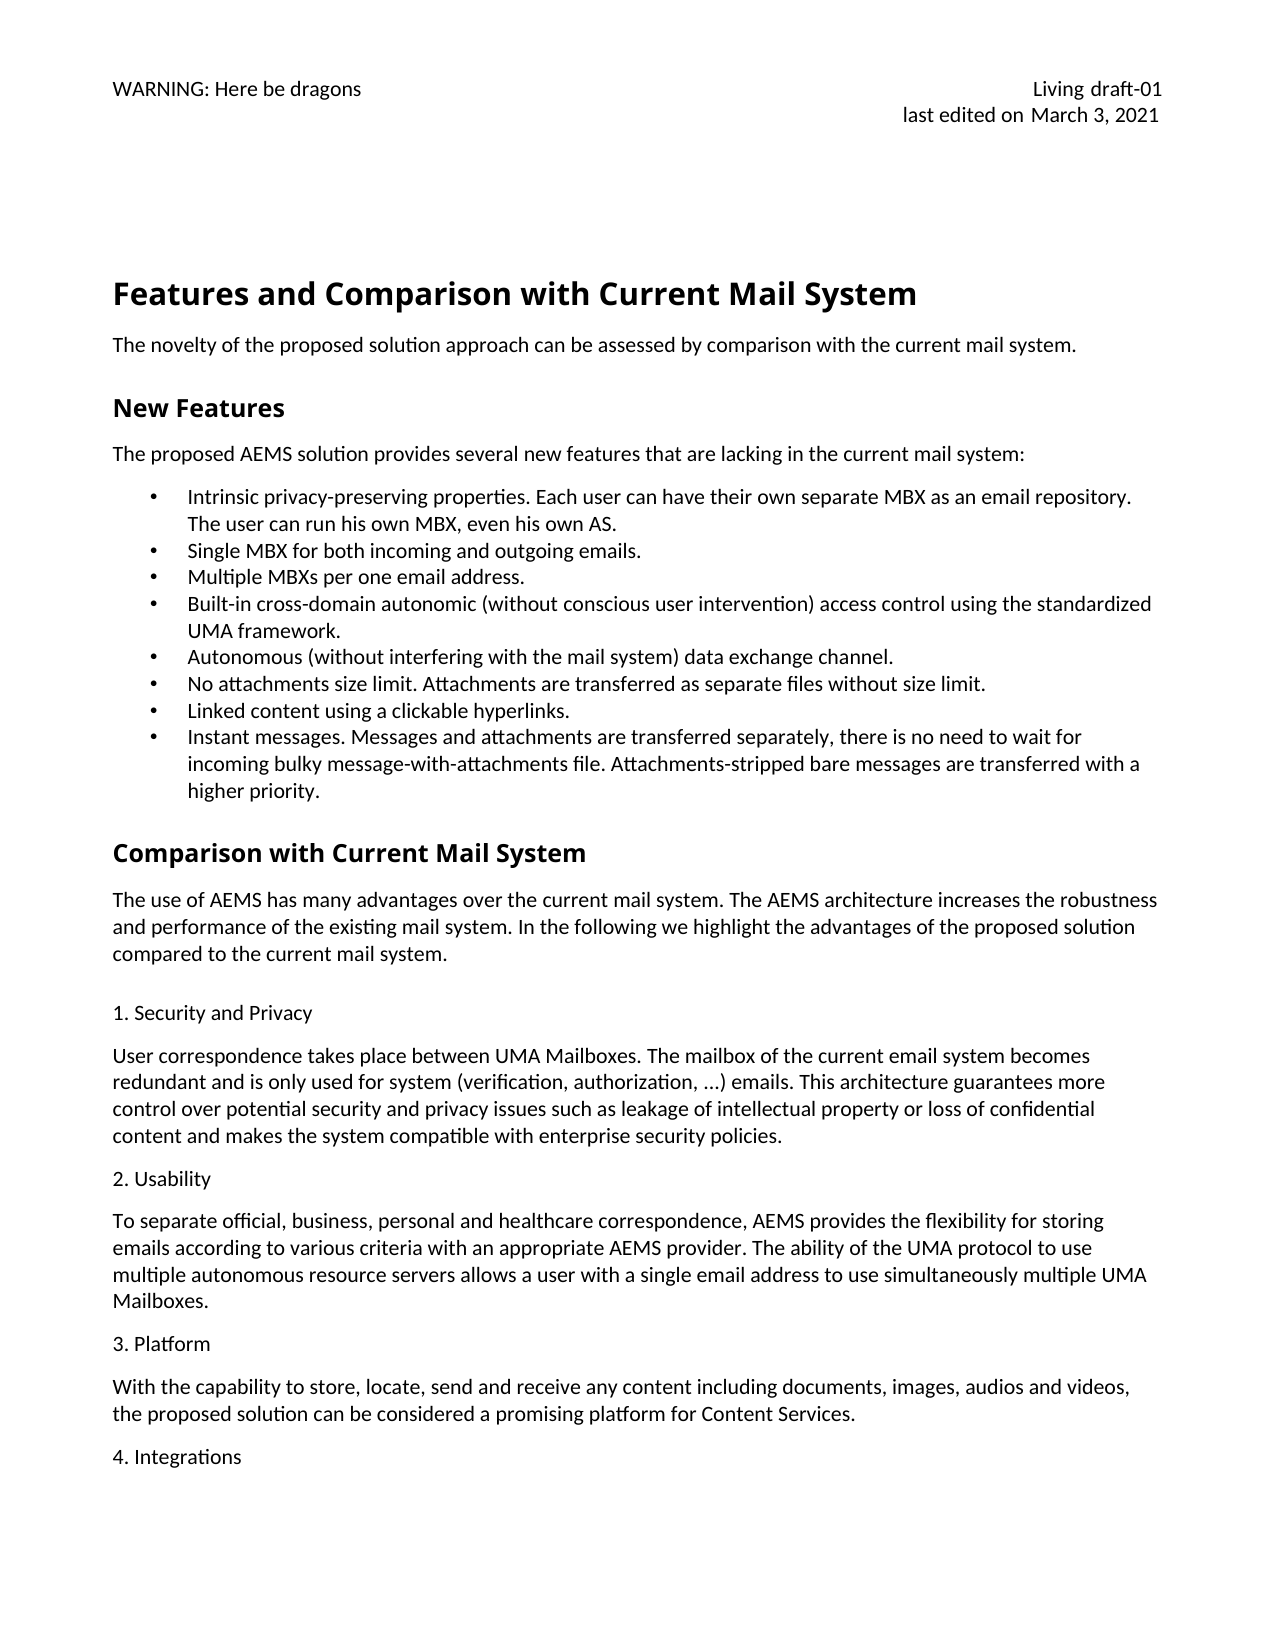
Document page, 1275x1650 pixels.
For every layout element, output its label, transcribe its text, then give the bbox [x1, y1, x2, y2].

text User correspondence takes place between UMA Mailboxes. The mailbox of the current email system becomes redundant and is only used for system (verification, authorization, ...) emails. This architecture guarantees more control over potential security and privacy issues such as leakage of intellectual property or loss of confidential content and makes the system compatible with enterprise security policies. [112, 1042, 1162, 1148]
text Comparison with Current Mail System [112, 836, 1162, 870]
text The proposed AEMS solution provides several new features that are lacking in the current mail system: [112, 441, 1162, 467]
list Instant messages. Messages and attachments are transferred separately, there is no need to wait for incoming bulky message-with-attachments file. Attachments-stripped bare messages are transferred with a higher priority. [150, 723, 1162, 803]
text 2. Usability [112, 1165, 1162, 1191]
list No attachments size limit. Attachments are transferred as separate files without size limit. [150, 670, 1162, 697]
list Built-in cross-domain autonomic (without conscious user intervention) access control using the standardized UMA framework. [150, 590, 1162, 643]
list Single MBX for both incoming and outgoing emails. [150, 537, 1162, 563]
list Linked content using a clickable hyperlinks. [150, 697, 1162, 723]
text 3. Platform [112, 1331, 1162, 1357]
text New Features [112, 390, 1162, 424]
text Features and Comparison with Current Mail System [112, 272, 1162, 315]
list Multiple MBXs per one email address. [150, 563, 1162, 590]
text With the capability to store, locate, send and receive any content including documents, images, audios and videos, the proposed solution can be considered a promising platform for Content Services. [112, 1373, 1162, 1427]
text 1. Security and Privacy [112, 999, 1162, 1026]
text 4. Integrations [112, 1443, 1162, 1470]
list Intrinsic privacy-preserving properties. Each user can have their own separate MBX as an email repository. The user can run his own MBX, even his own AS. [150, 483, 1162, 537]
list Autonomous (without interfering with the mail system) data exchange channel. [150, 643, 1162, 670]
text The novelty of the proposed solution approach can be assessed by comparison with the current mail system. [112, 331, 1162, 358]
text To separate official, business, personal and healthcare correspondence, AEMS provides the flexibility for storing emails according to various criteria with an appropriate AEMS provider. The ability of the UMA protocol to use multiple autonomous resource servers allows a user with a single email address to use simultaneously multiple UMA Mailboxes. [112, 1208, 1162, 1314]
text The use of AEMS has many advantages over the current mail system. The AEMS architecture increases the robustness and performance of the existing mail system. In the following we highlight the advantages of the proposed solution compared to the current mail system. [112, 886, 1162, 966]
